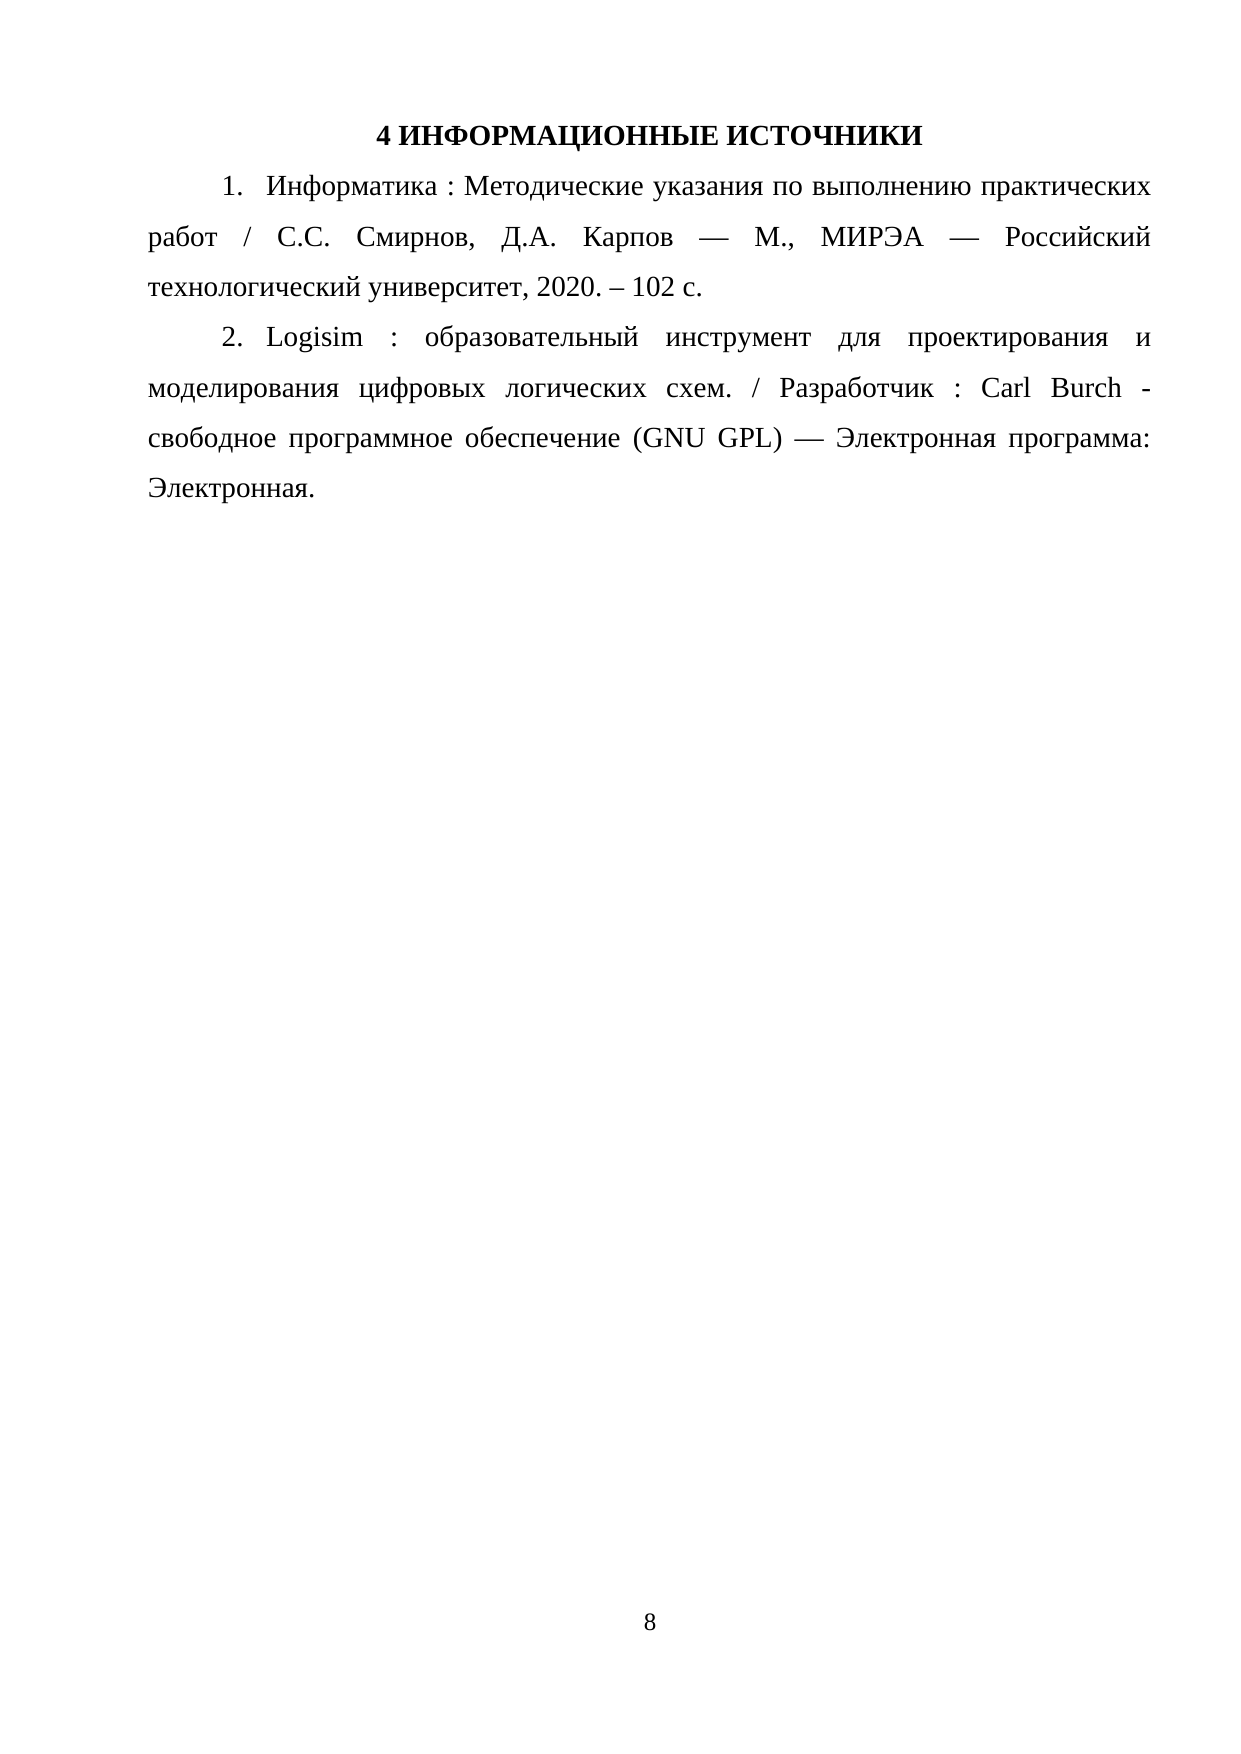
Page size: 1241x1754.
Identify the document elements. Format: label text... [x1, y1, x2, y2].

list Logisim : образовательный инструмент для проектирования и моделирования цифровых логических схем. / Разработчик : Carl Burch - свободное программное обеспечение (GNU GPL) — Электронная программа: Электронная. [148, 319, 1152, 504]
text 4 ИНФОРМАЦИОННЫЕ ИСТОЧНИКИ [148, 118, 1152, 152]
list Информатика : Методические указания по выполнению практических работ / С.С. Смирнов, Д.А. Карпов — М., МИРЭА — Российский технологический университет, 2020. – 102 с. [148, 168, 1152, 303]
